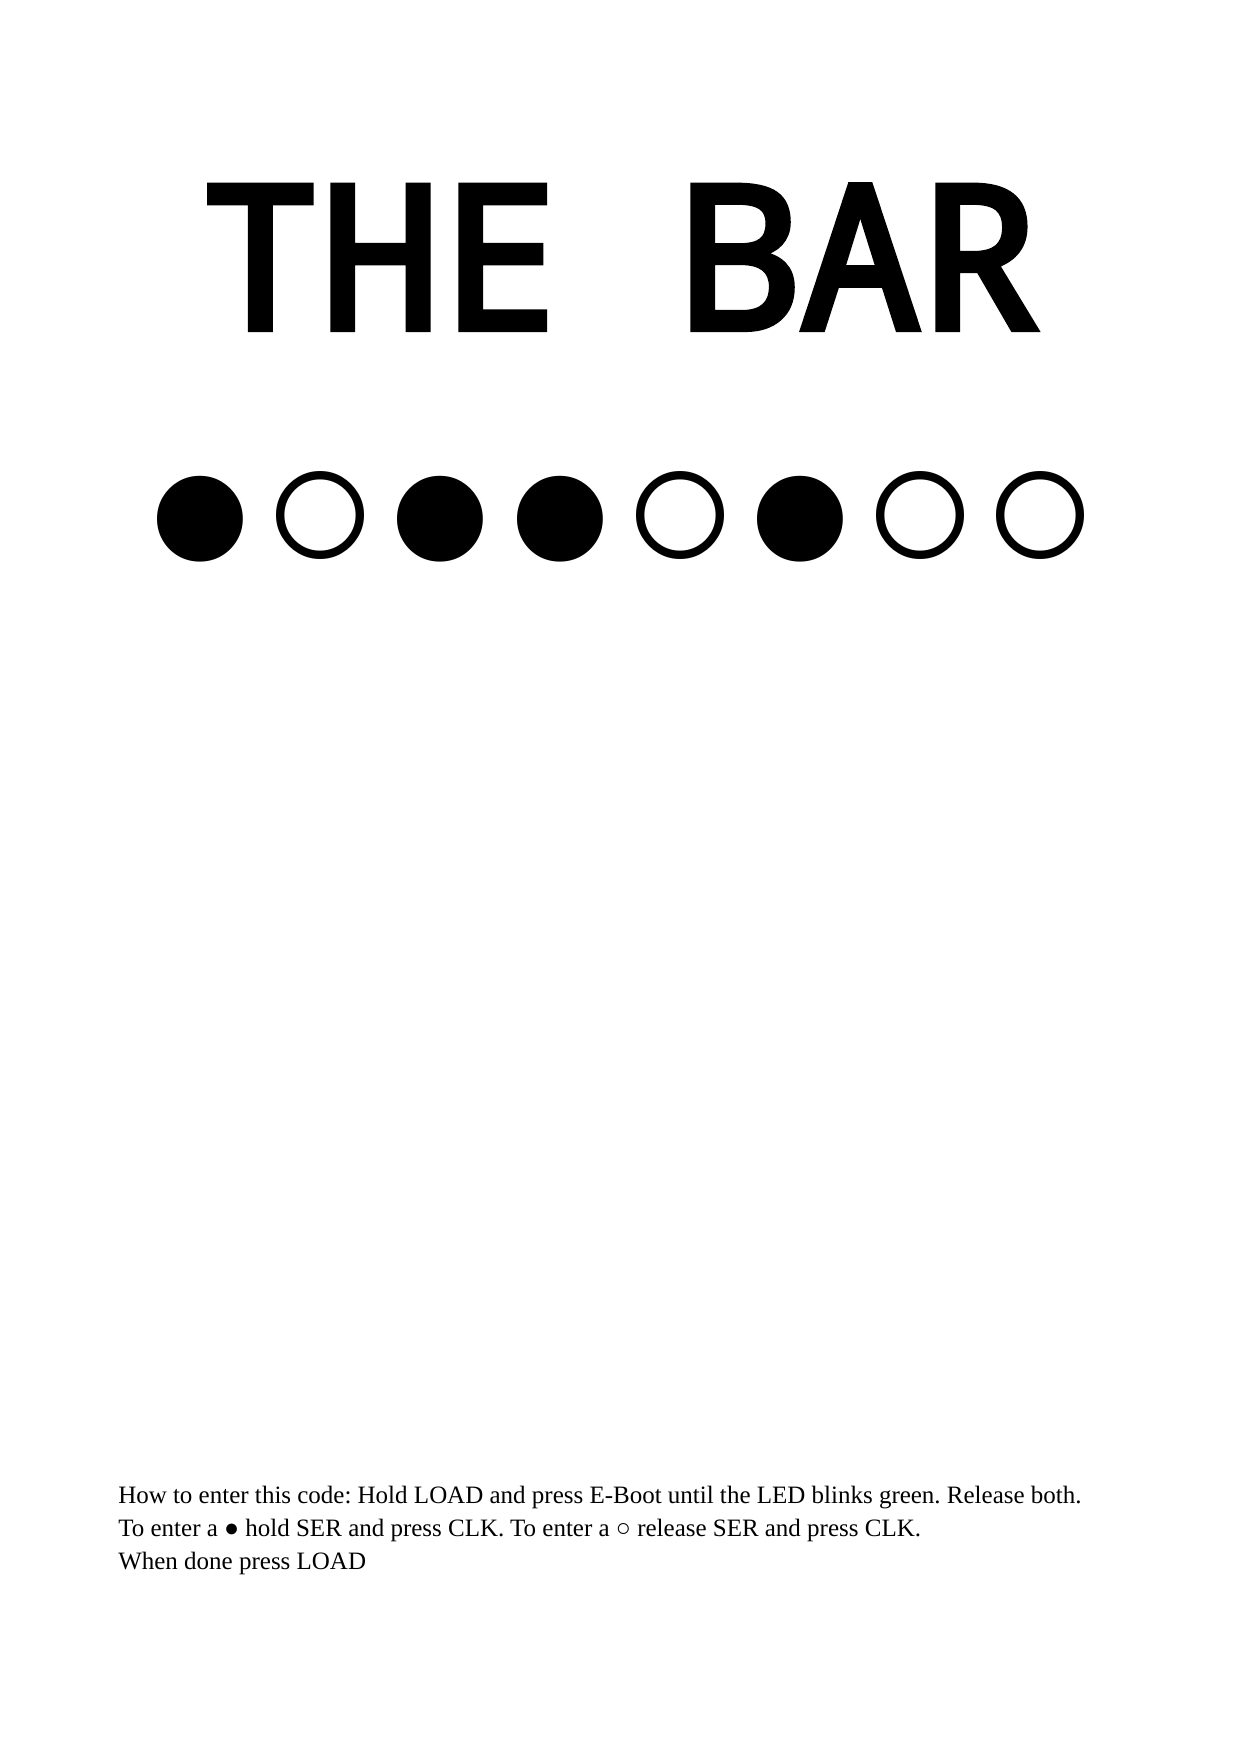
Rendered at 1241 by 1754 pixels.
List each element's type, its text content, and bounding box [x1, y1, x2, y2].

text ●○●●○●○○ [118, 390, 1122, 624]
title THE BAR [118, 143, 1122, 377]
text How to enter this code: Hold LOAD and press E-Boot until the LED blinks green. Release both. To enter a ● hold SER and press CLK. To enter a ○ release SER and press CLK. When done press LOAD [118, 1480, 1122, 1575]
